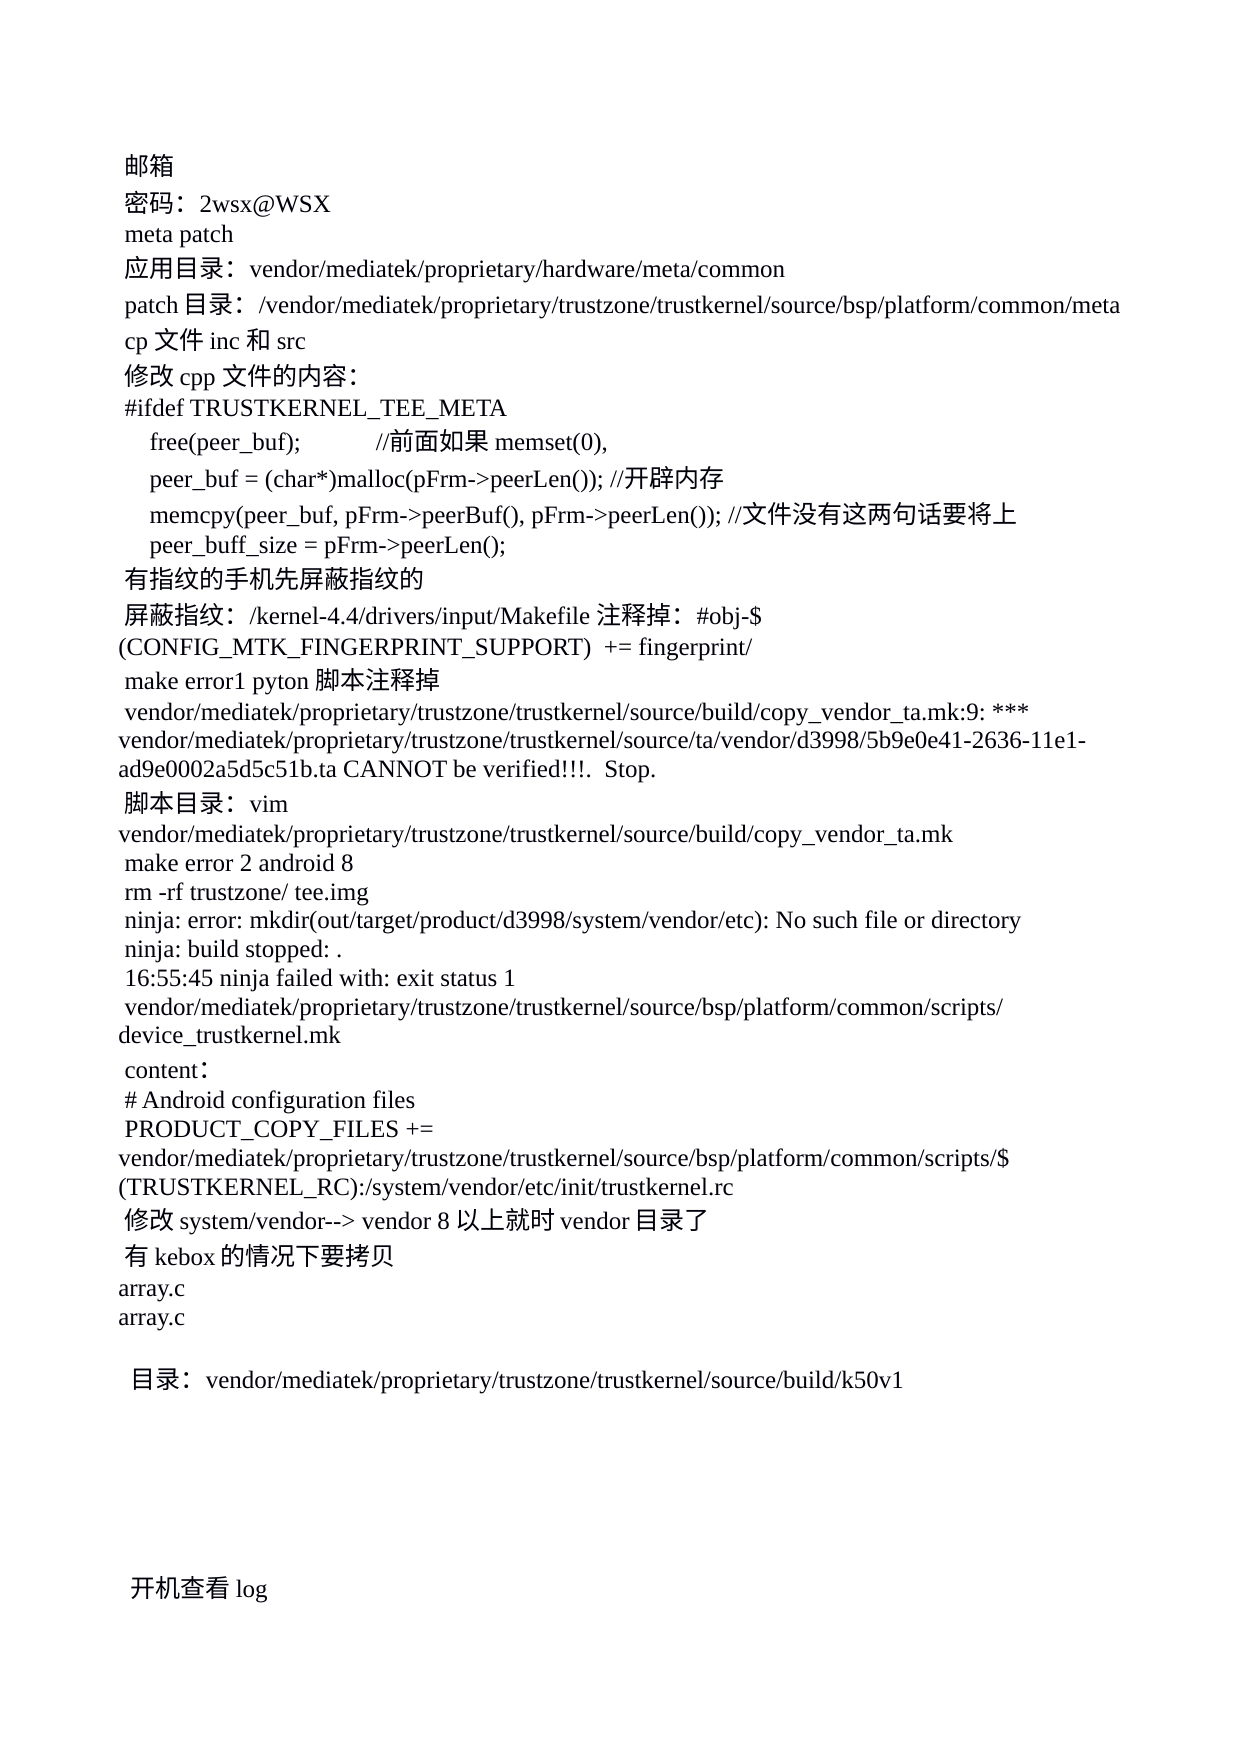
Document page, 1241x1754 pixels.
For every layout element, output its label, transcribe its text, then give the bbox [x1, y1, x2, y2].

text peer_buff_size = pFrm->peerLen(); [118, 531, 1122, 559]
text #ifdef TRUSTKERNEL_TEE_META [118, 393, 1122, 422]
text 16:55:45 ninja failed with: exit status 1 [118, 963, 1122, 992]
text array.c [118, 1302, 1122, 1331]
text ninja: error: mkdir(out/target/product/d3998/system/vendor/etc): No such file or directory [118, 906, 1122, 934]
text free(peer_buf); //前面如果memset(0), [118, 422, 1122, 458]
text vendor/mediatek/proprietary/trustzone/trustkernel/source/build/copy_vendor_ta.mk:9: *** vendor/mediatek/proprietary/trustzone/trustkernel/source/ta/vendor/d3998/5b9e0e41-2636-11e1-ad9e0002a5d5c51b.ta CANNOT be verified!!!. Stop. [118, 697, 1122, 783]
text 目录：vendor/mediatek/proprietary/trustzone/trustkernel/source/build/k50v1 [118, 1359, 1122, 1396]
text 密码：2wsx@WSX [118, 183, 1122, 219]
text 修改system/vendor--> vendor 8以上就时vendor目录了 [118, 1201, 1122, 1237]
text patch目录：/vendor/mediatek/proprietary/trustzone/trustkernel/source/bsp/platform/common/meta [118, 284, 1122, 321]
text 有kebox的情况下要拷贝 [118, 1237, 1122, 1273]
text 有指纹的手机先屏蔽指纹的 [118, 559, 1122, 596]
text rm -rf trustzone/ tee.img [118, 877, 1122, 906]
text memcpy(peer_buf, pFrm->peerBuf(), pFrm->peerLen()); //文件没有这两句话要将上 [118, 494, 1122, 531]
text 屏蔽指纹：/kernel-4.4/drivers/input/Makefile 注释掉：#obj-$(CONFIG_MTK_FINGERPRINT_SUPPORT) += fingerprint/ [118, 596, 1122, 661]
text PRODUCT_COPY_FILES += vendor/mediatek/proprietary/trustzone/trustkernel/source/bsp/platform/common/scripts/$(TRUSTKERNEL_RC):/system/vendor/etc/init/trustkernel.rc [118, 1114, 1122, 1201]
text make error 2 android 8 [118, 848, 1122, 877]
text # Android configuration files [118, 1086, 1122, 1114]
text cp 文件inc 和 src [118, 321, 1122, 357]
text 应用目录：vendor/mediatek/proprietary/hardware/meta/common [118, 248, 1122, 284]
text 开机查看log [118, 1568, 1122, 1604]
text vendor/mediatek/proprietary/trustzone/trustkernel/source/bsp/platform/common/scripts/device_trustkernel.mk [118, 992, 1122, 1049]
text peer_buf = (char*)malloc(pFrm->peerLen()); //开辟内存 [118, 458, 1122, 494]
text make error1 pyton 脚本注释掉 [118, 661, 1122, 697]
text 修改cpp 文件的内容： [118, 357, 1122, 393]
text 脚本目录：vim vendor/mediatek/proprietary/trustzone/trustkernel/source/build/copy_vendor_ta.mk [118, 783, 1122, 848]
text array.c [118, 1273, 1122, 1302]
text meta patch [118, 219, 1122, 248]
text content： [118, 1049, 1122, 1086]
text 邮箱 [118, 147, 1122, 183]
text ninja: build stopped: . [118, 934, 1122, 963]
